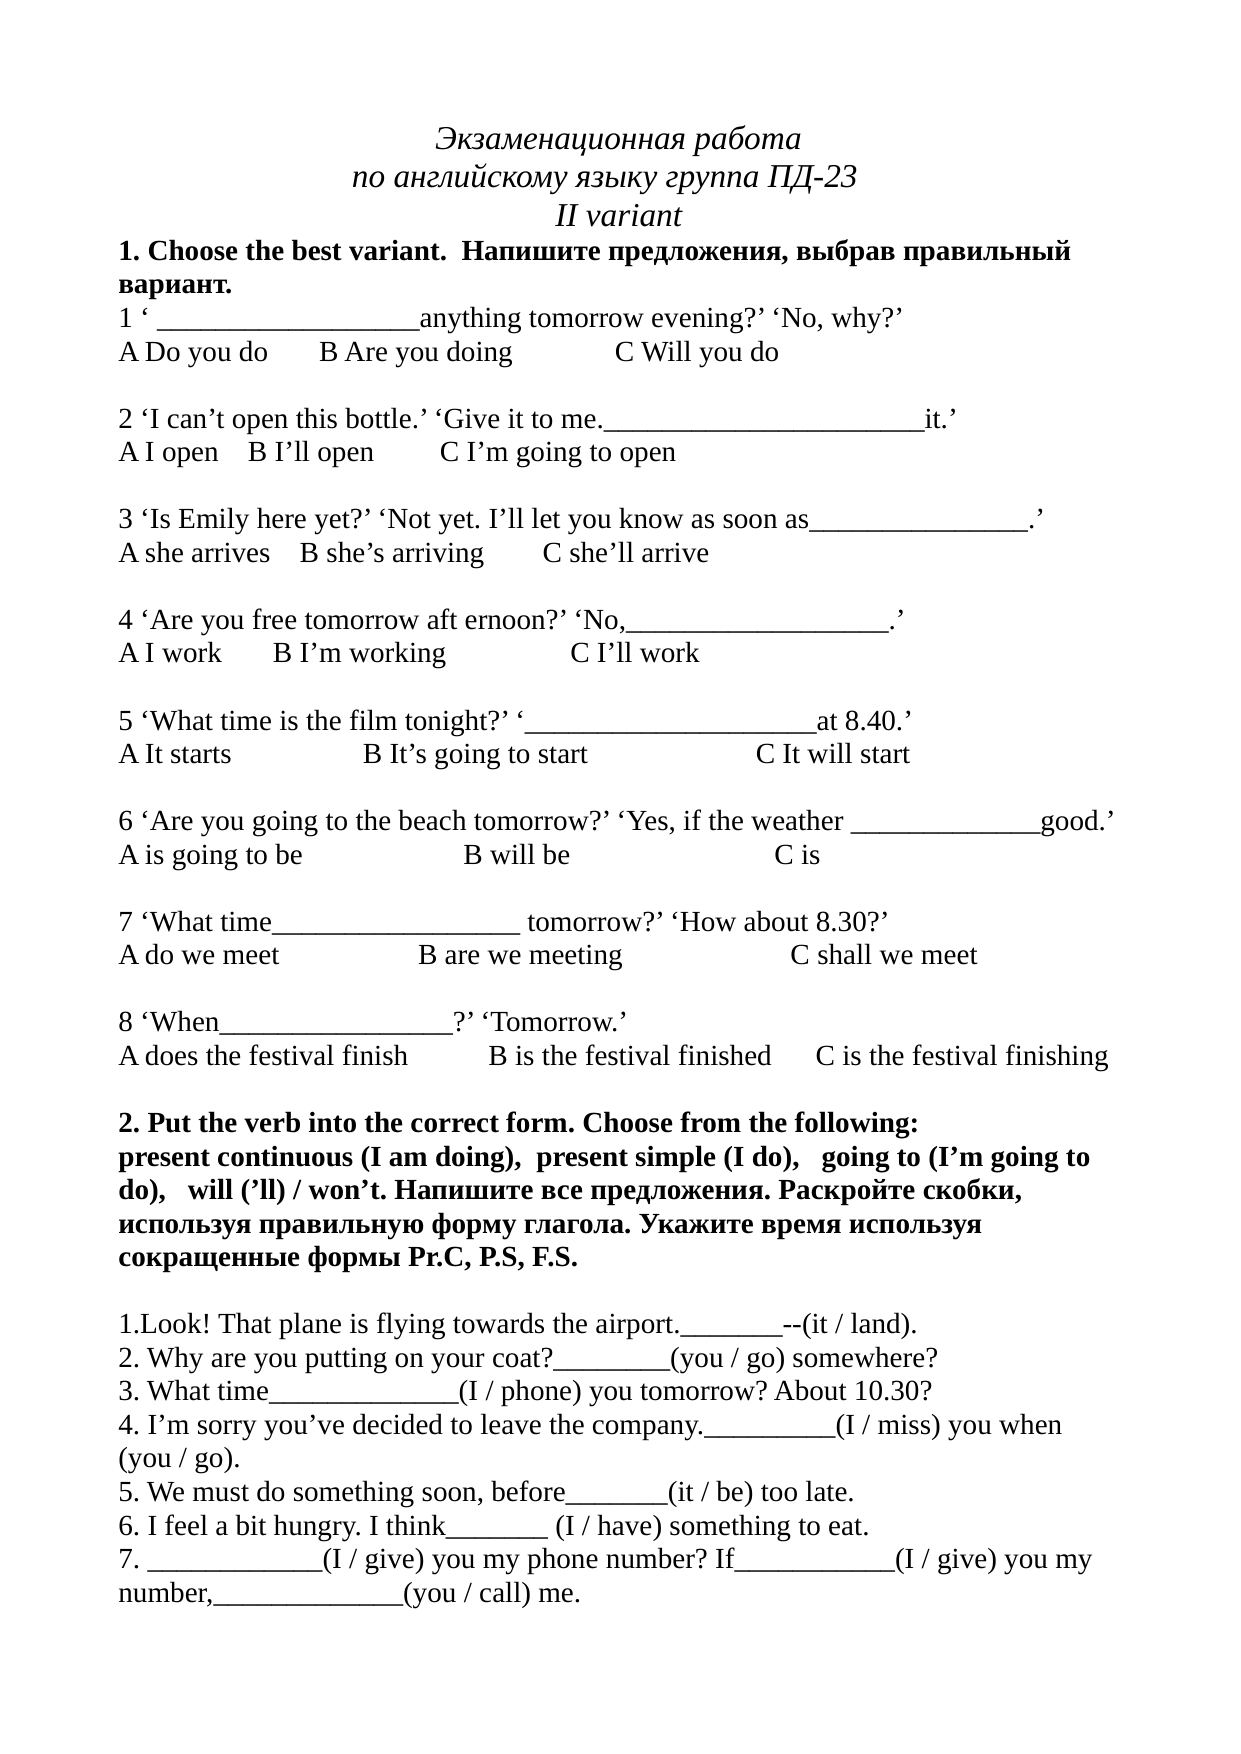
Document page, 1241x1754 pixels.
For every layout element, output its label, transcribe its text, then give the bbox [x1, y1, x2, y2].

text 2. Why are you putting on your coat?________(you / go) somewhere? [118, 1340, 1122, 1373]
text 4 ‘Are you free tomorrow aft ernoon?’ ‘No,__________________.’ [118, 602, 1122, 636]
text 2. Put the verb into the correct form. Choose from the following: [118, 1105, 1122, 1139]
text II variant [118, 195, 1122, 233]
text A is going to be B will be C is [118, 837, 1122, 870]
text 5. We must do something soon, before_______(it / be) too late. [118, 1474, 1122, 1508]
text 5 ‘What time is the film tonight?’ ‘____________________at 8.40.’ [118, 703, 1122, 736]
text 8 ‘When________________?’ ‘Tomorrow.’ [118, 1004, 1122, 1038]
text A I work B I’m working C I’ll work [118, 636, 1122, 669]
text 7. ____________(I / give) you my phone number? If___________(I / give) you my number,_____________(you / call) me. [118, 1541, 1122, 1608]
text 3. What time_____________(I / phone) you tomorrow? About 10.30? [118, 1373, 1122, 1407]
text A Do you do B Are you doing C Will you do [118, 334, 1122, 367]
text 6. I feel a bit hungry. I think_______ (I / have) something to eat. [118, 1508, 1122, 1541]
text по английскому языку группа ПД-23 [118, 156, 1122, 195]
text A I open B I’ll open C I’m going to open [118, 434, 1122, 468]
text A she arrives B she’s arriving C she’ll arrive [118, 535, 1122, 568]
text A do we meet B are we meeting C shall we meet [118, 937, 1122, 971]
text Экзаменационная работа [118, 118, 1122, 156]
text 7 ‘What time_________________ tomorrow?’ ‘How about 8.30?’ [118, 904, 1122, 937]
text 2 ‘I can’t open this bottle.’ ‘Give it to me.______________________it.’ [118, 401, 1122, 434]
text A It starts B It’s going to start C It will start [118, 736, 1122, 770]
text A does the festival finish B is the festival finished C is the festival finishing [118, 1038, 1122, 1072]
text 1.Look! That plane is flying towards the airport._______--(it / land). [118, 1306, 1122, 1340]
text present continuous (I am doing), present simple (I do), going to (I’m going to do), will (’ll) / won’t. Напишите все предложения. Раскройте скобки, используя правильную форму глагола. Укажите время используя сокращенные формы Pr.С, P.S, F.S. [118, 1139, 1122, 1273]
text 3 ‘Is Emily here yet?’ ‘Not yet. I’ll let you know as soon as_______________.’ [118, 501, 1122, 535]
text 1. Choose the best variant. Напишите предложения, выбрав правильный вариант. [118, 233, 1122, 300]
text 6 ‘Are you going to the beach tomorrow?’ ‘Yes, if the weather _____________good.’ [118, 803, 1122, 837]
text 1 ‘ __________________anything tomorrow evening?’ ‘No, why?’ [118, 300, 1122, 334]
text 4. I’m sorry you’ve decided to leave the company._________(I / miss) you when (you / go). [118, 1407, 1122, 1474]
